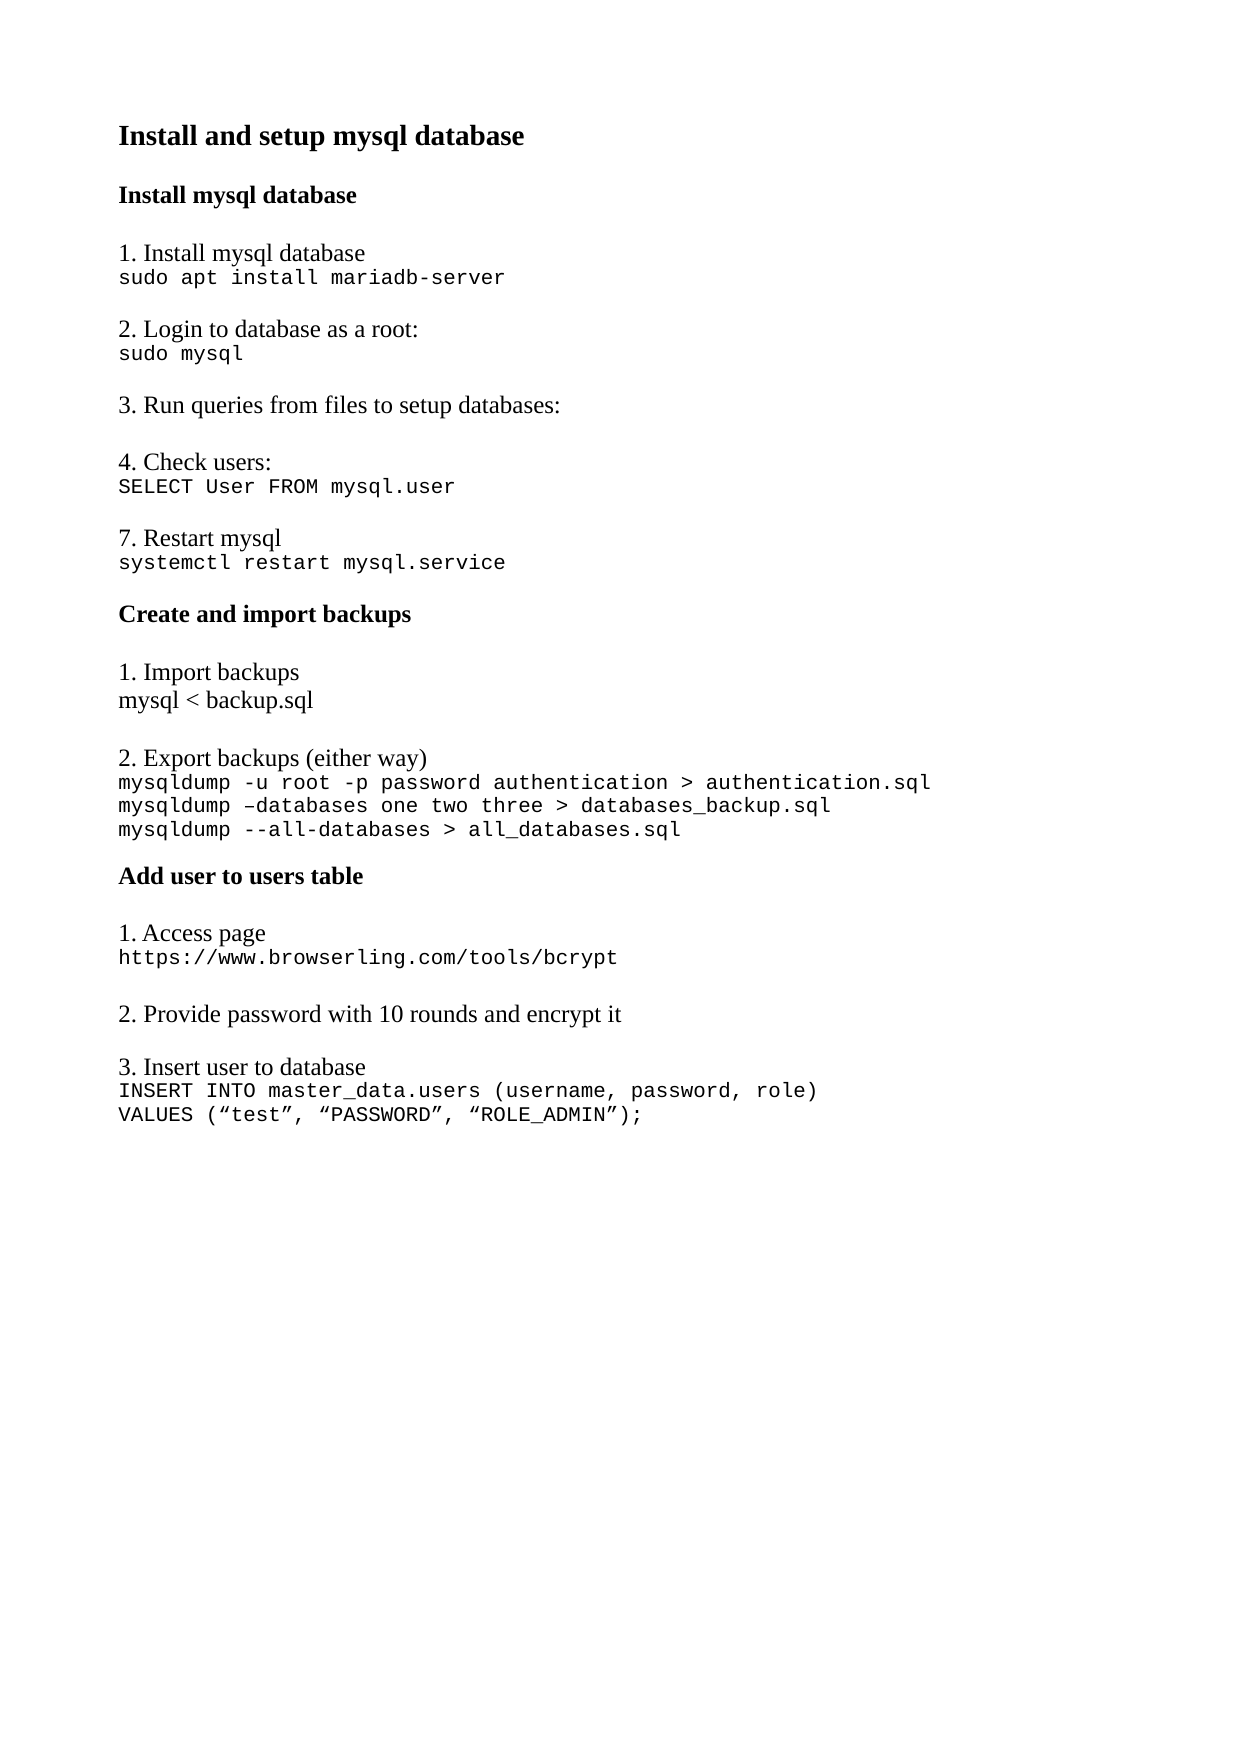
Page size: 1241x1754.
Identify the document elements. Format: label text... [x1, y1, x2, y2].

text 2. Provide password with 10 rounds and encrypt it [118, 999, 1122, 1028]
text 3. Run queries from files to setup databases: [118, 390, 1122, 419]
text INSERT INTO master_data.users (username, password, role) [118, 1081, 1122, 1104]
text Add user to users table [118, 861, 1122, 889]
text Install mysql database [118, 180, 1122, 209]
text sudo mysql [118, 343, 1122, 366]
text 7. Restart mysql [118, 523, 1122, 552]
text 4. Check users: [118, 447, 1122, 476]
text 2. Login to database as a root: [118, 314, 1122, 343]
text mysqldump --all-databases > all_databases.sql [118, 819, 1122, 843]
text Install and setup mysql database [118, 118, 1122, 152]
text Create and import backups [118, 599, 1122, 628]
text VALUES (“test”, “PASSWORD”, “ROLE_ADMIN”); [118, 1104, 1122, 1151]
text systemctl restart mysql.service [118, 552, 1122, 576]
text 1. Access page [118, 918, 1122, 947]
text mysql < backup.sql [118, 685, 1122, 714]
text SELECT User FROM mysql.user [118, 476, 1122, 499]
text mysqldump –databases one two three > databases_backup.sql [118, 795, 1122, 819]
text 3. Insert user to database [118, 1052, 1122, 1081]
text mysqldump -u root -p password authentication > authentication.sql [118, 772, 1122, 795]
text 2. Export backups (either way) [118, 743, 1122, 772]
text 1. Install mysql database [118, 238, 1122, 267]
text 1. Import backups [118, 657, 1122, 685]
text sudo apt install mariadb-server [118, 267, 1122, 290]
text https://www.browserling.com/tools/bcrypt [118, 947, 1122, 971]
